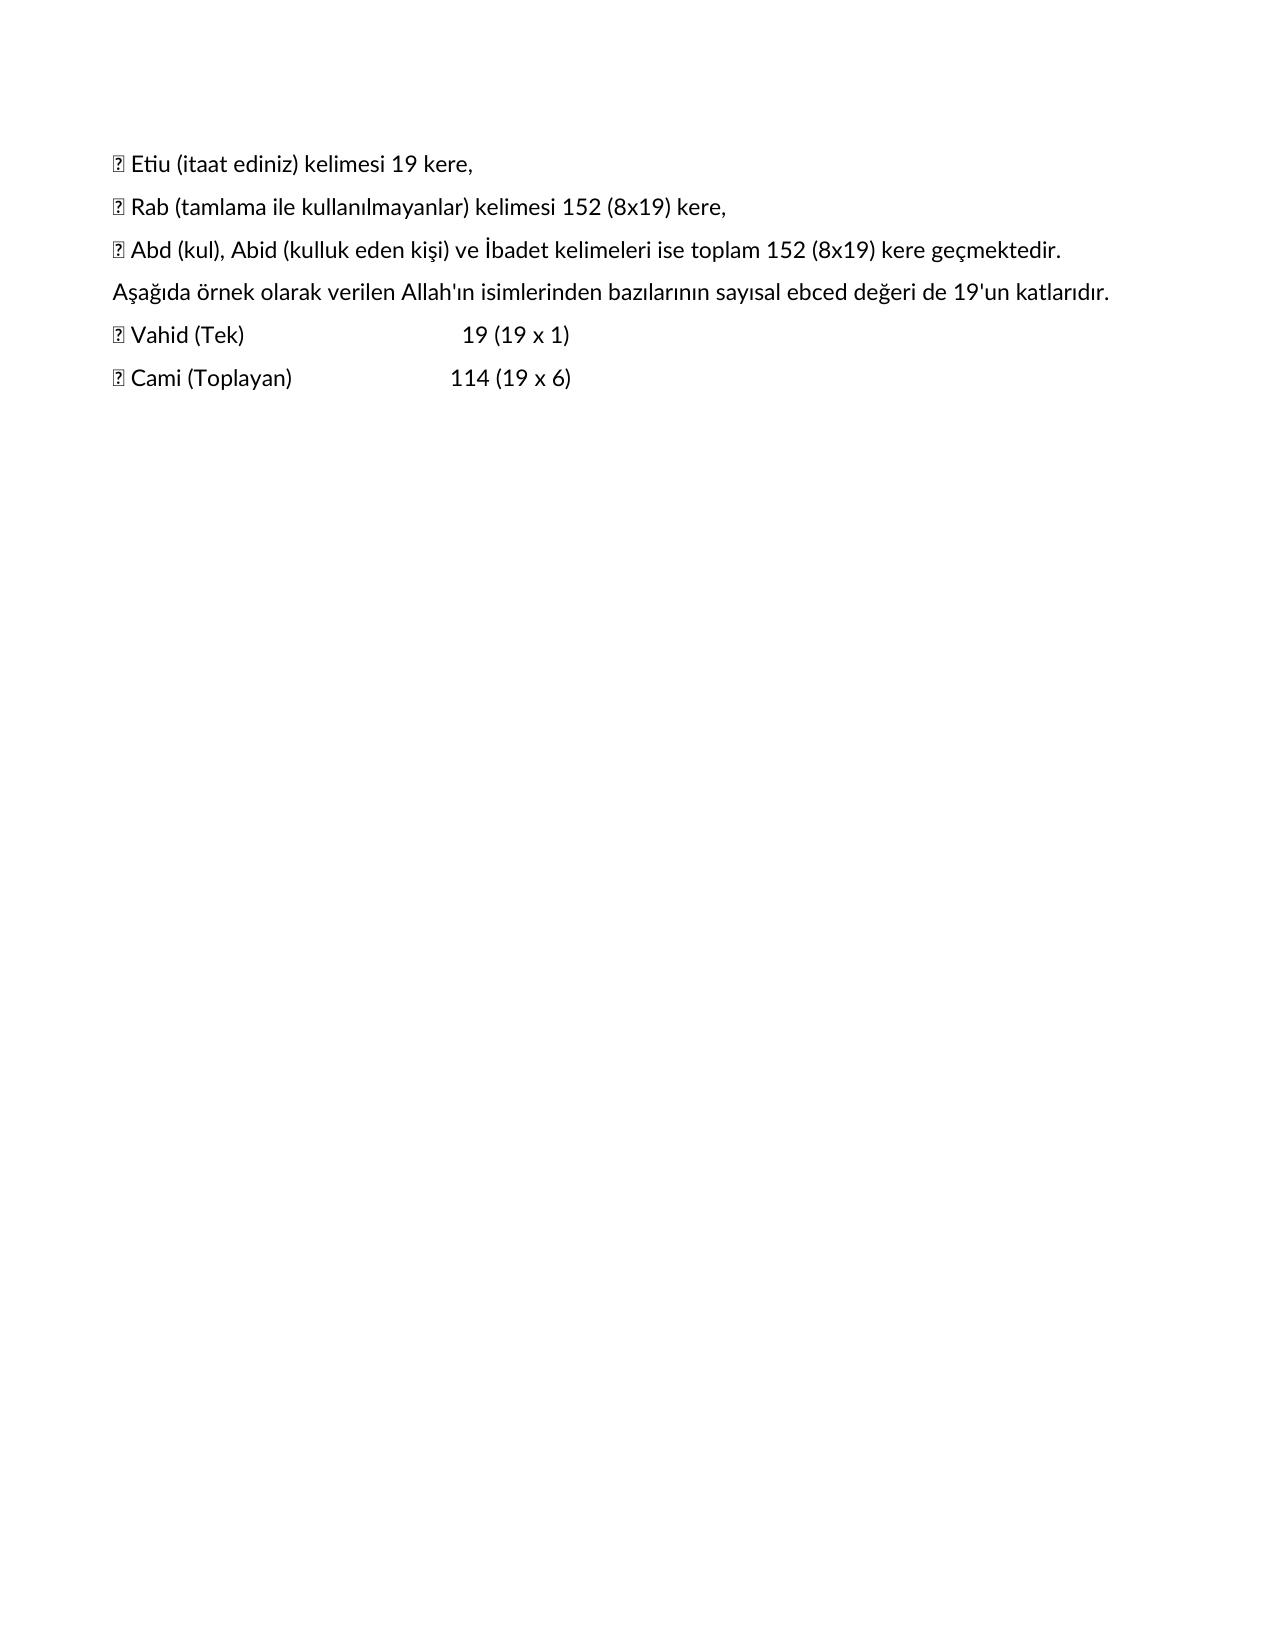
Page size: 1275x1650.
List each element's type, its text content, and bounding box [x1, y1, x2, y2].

text Aşağıda örnek olarak verilen Allah'ın isimlerinden bazılarının sayısal ebced değeri de 19'un katlarıdır. [75, 278, 1200, 306]
text  Abd (kul), Abid (kulluk eden kişi) ve İbadet kelimeleri ise toplam 152 (8x19) kere geçmektedir. [75, 235, 1200, 263]
text  Etiu (itaat ediniz) kelimesi 19 kere, [75, 150, 1200, 177]
text  Cami (Toplayan) 114 (19 x 6) [75, 363, 1200, 391]
text  Vahid (Tek) 19 (19 x 1) [75, 321, 1200, 348]
text  Rab (tamlama ile kullanılmayanlar) kelimesi 152 (8x19) kere, [75, 193, 1200, 220]
